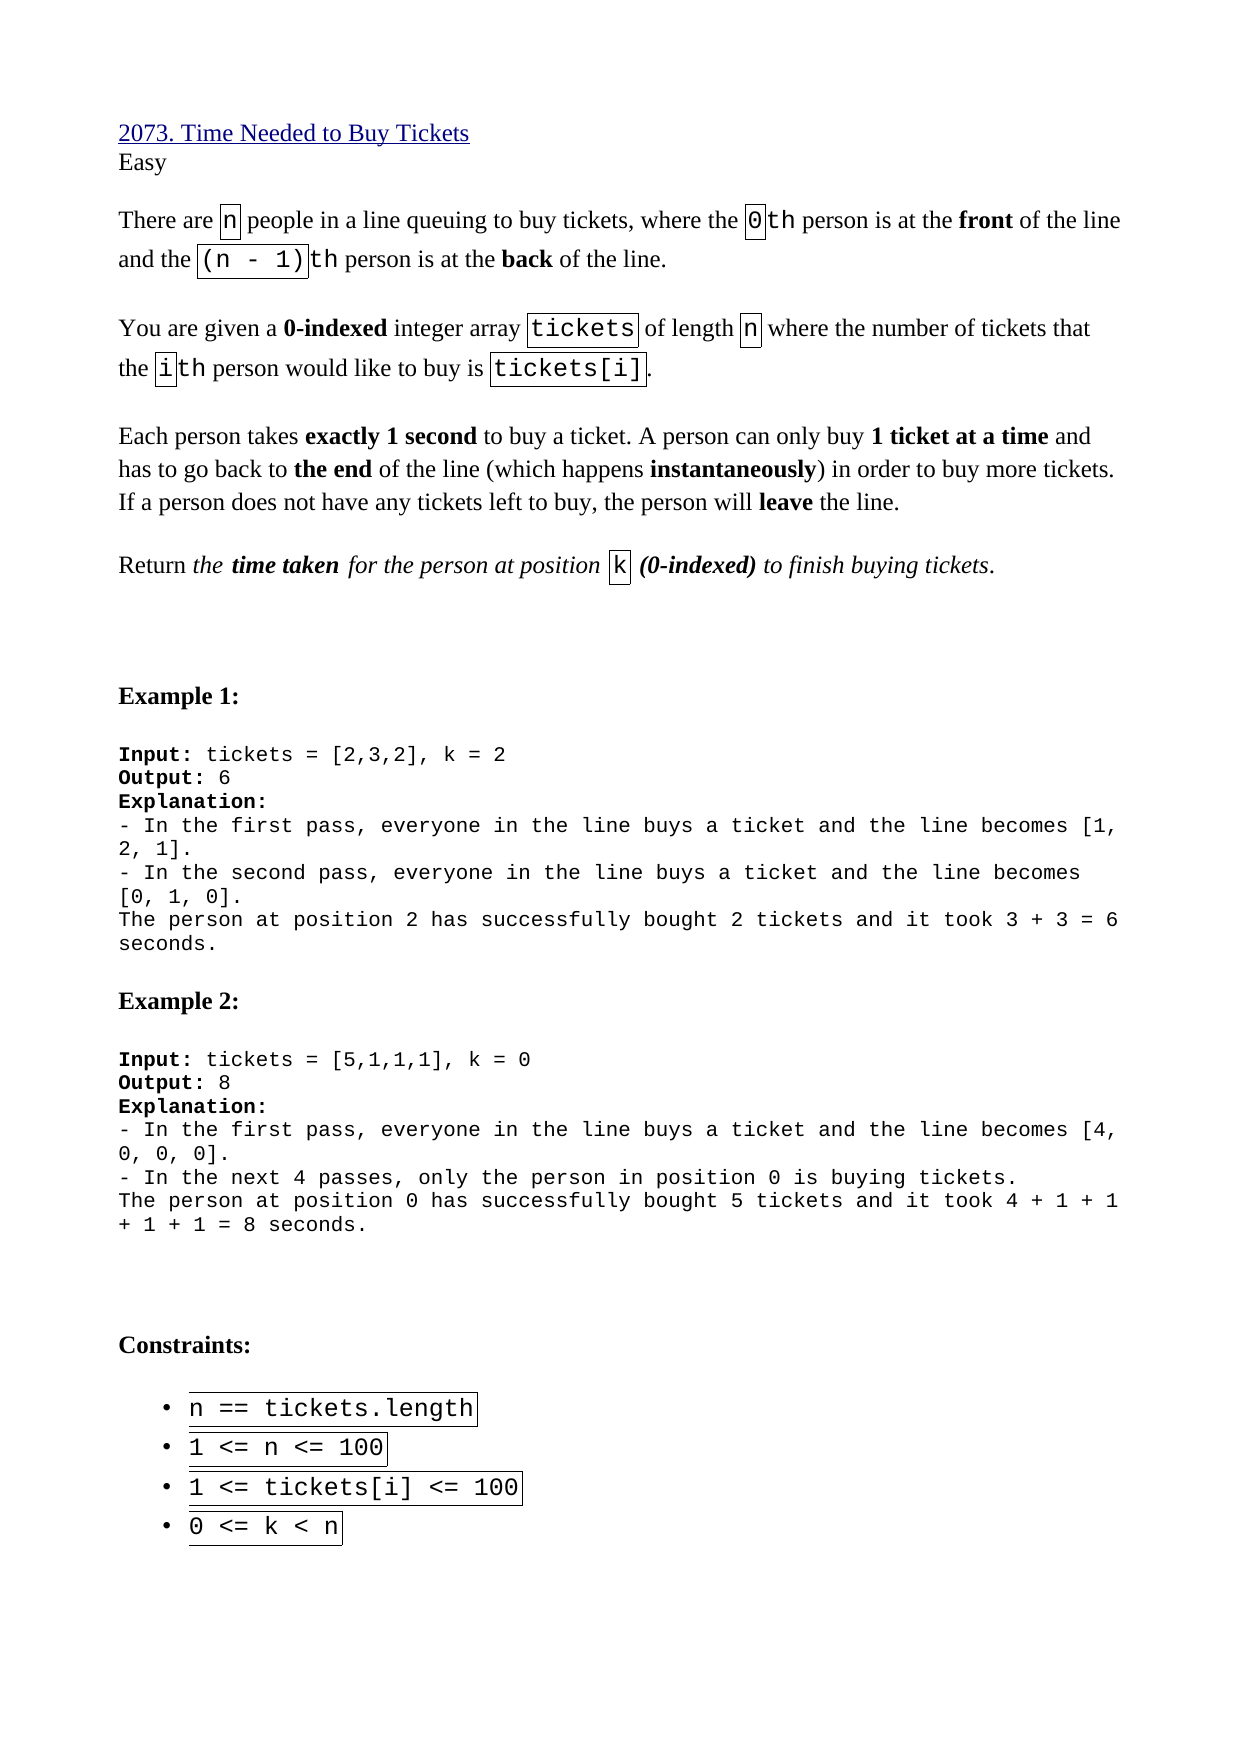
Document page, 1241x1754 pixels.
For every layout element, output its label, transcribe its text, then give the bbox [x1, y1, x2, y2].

text 2073. Time Needed to Buy Tickets [118, 118, 1122, 147]
list n == tickets.length [162, 1392, 477, 1427]
text - In the first pass, everyone in the line buys a ticket and the line becomes [4, 0, 0, 0]. [118, 1119, 1122, 1167]
list [523, 1471, 1122, 1506]
text Explanation: [118, 791, 1122, 815]
list [343, 1511, 1122, 1545]
text Constraints: [118, 1330, 1122, 1358]
text You are given a 0-indexed integer array tickets of length n where the number of tickets that the ith person would like to buy is tickets[i]. [118, 313, 1122, 387]
text The person at position 0 has successfully bought 5 tickets and it took 4 + 1 + 1 + 1 + 1 = 8 seconds. [118, 1190, 1122, 1238]
text - In the next 4 passes, only the person in position 0 is buying tickets. [118, 1167, 1122, 1190]
list 0 <= k < n [162, 1511, 342, 1545]
text Output: 8 [118, 1072, 1122, 1096]
text Input: tickets = [2,3,2], k = 2 [118, 744, 1122, 767]
text Each person takes exactly 1 second to buy a ticket. A person can only buy 1 ticket at a time and has to go back to the end of the line (which happens instantaneously) in order to buy more tickets. If a person does not have any tickets left to buy, the person will leave the line. [118, 421, 1122, 516]
text Output: 6 [118, 767, 1122, 791]
text Explanation: [118, 1096, 1122, 1119]
list [388, 1432, 1122, 1466]
text The person at position 2 has successfully bought 2 tickets and it took 3 + 3 = 6 seconds. [118, 909, 1122, 957]
list 1 <= n <= 100 [162, 1432, 387, 1466]
list 1 <= tickets[i] <= 100 [162, 1471, 522, 1506]
text Example 1: [118, 681, 1122, 710]
text Input: tickets = [5,1,1,1], k = 0 [118, 1048, 1122, 1072]
text (0-indexed) to finish buying tickets. [631, 550, 1122, 584]
list [478, 1392, 1122, 1427]
text - In the second pass, everyone in the line buys a ticket and the line becomes [0, 1, 0]. [118, 862, 1122, 909]
text - In the first pass, everyone in the line buys a ticket and the line becomes [1, 2, 1]. [118, 815, 1122, 862]
text There are n people in a line queuing to buy tickets, where the 0th person is at the front of the line and the (n - 1)th person is at the back of the line. [118, 204, 1122, 278]
text Example 2: [118, 986, 1122, 1015]
text Easy [118, 147, 1122, 176]
text k [610, 551, 630, 584]
text Return the time taken for the person at position [118, 550, 609, 584]
